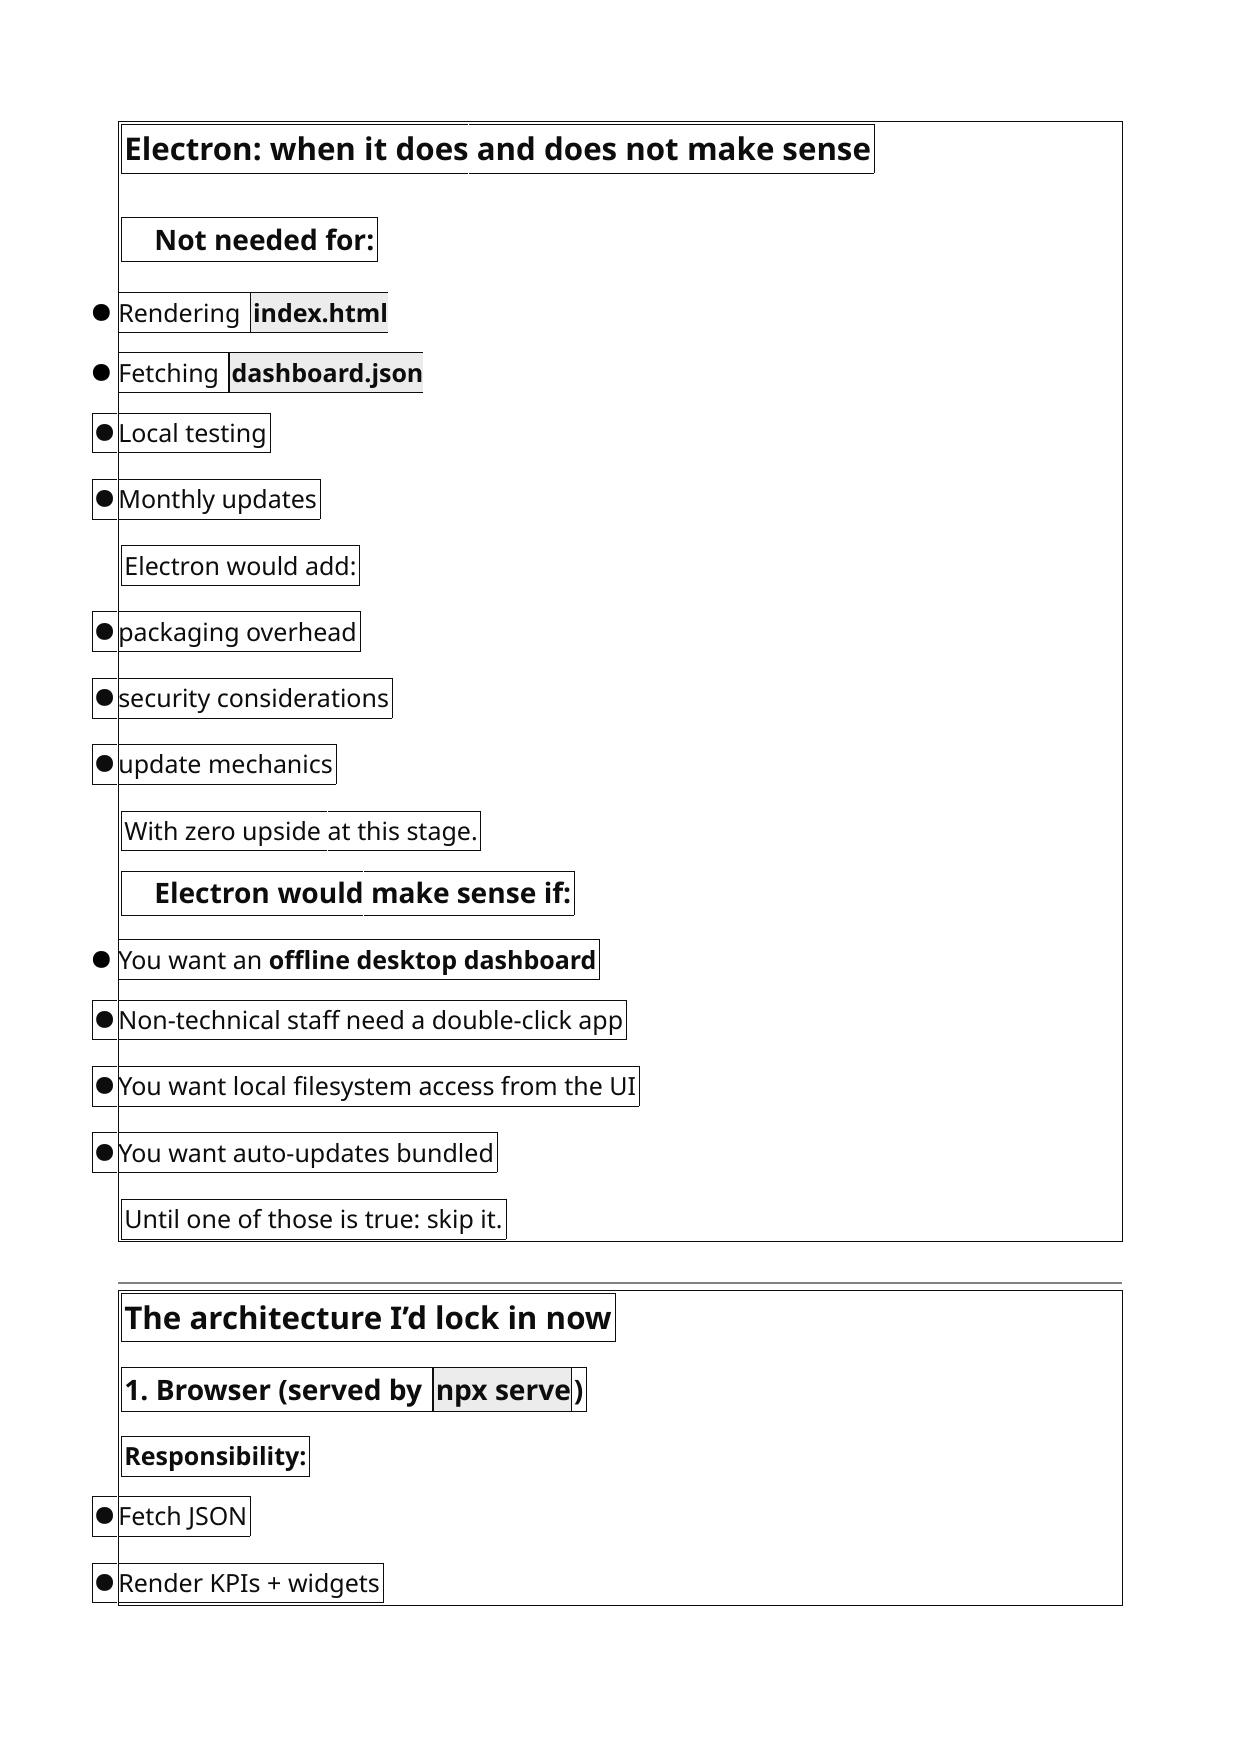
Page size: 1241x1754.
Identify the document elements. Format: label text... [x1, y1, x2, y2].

list You want auto-updates bundled [119, 1129, 1122, 1172]
subtitle ❌ Not needed for: [119, 214, 1122, 262]
list update mechanics [119, 741, 1122, 784]
list You want local filesystem access from the UI [119, 1063, 1122, 1106]
list Local testing [119, 409, 1122, 452]
subtitle The architecture I’d lock in now [119, 1291, 1122, 1342]
text Until one of those is true: skip it. [119, 1196, 1122, 1241]
list Render KPIs + widgets [119, 1559, 1122, 1605]
list Fetching dashboard.json [119, 349, 1122, 392]
text Electron would add: [119, 542, 1122, 585]
text Responsibility: [119, 1433, 1122, 1476]
list packaging overhead [119, 608, 1122, 652]
list security considerations [119, 675, 1122, 718]
list You want an offline desktop dashboard [119, 936, 1122, 979]
subtitle Electron: when it does and does not make sense [119, 122, 1122, 173]
subtitle ✅ Electron would make sense if: [119, 868, 1122, 915]
list Rendering index.html [119, 289, 1122, 332]
text With zero upside at this stage. [119, 807, 1122, 851]
list Fetch JSON [119, 1493, 1122, 1536]
list Monthly updates [119, 476, 1122, 519]
subtitle 1. Browser (served by npx serve) [119, 1364, 1122, 1412]
list Non-technical staff need a double-click app [119, 996, 1122, 1039]
